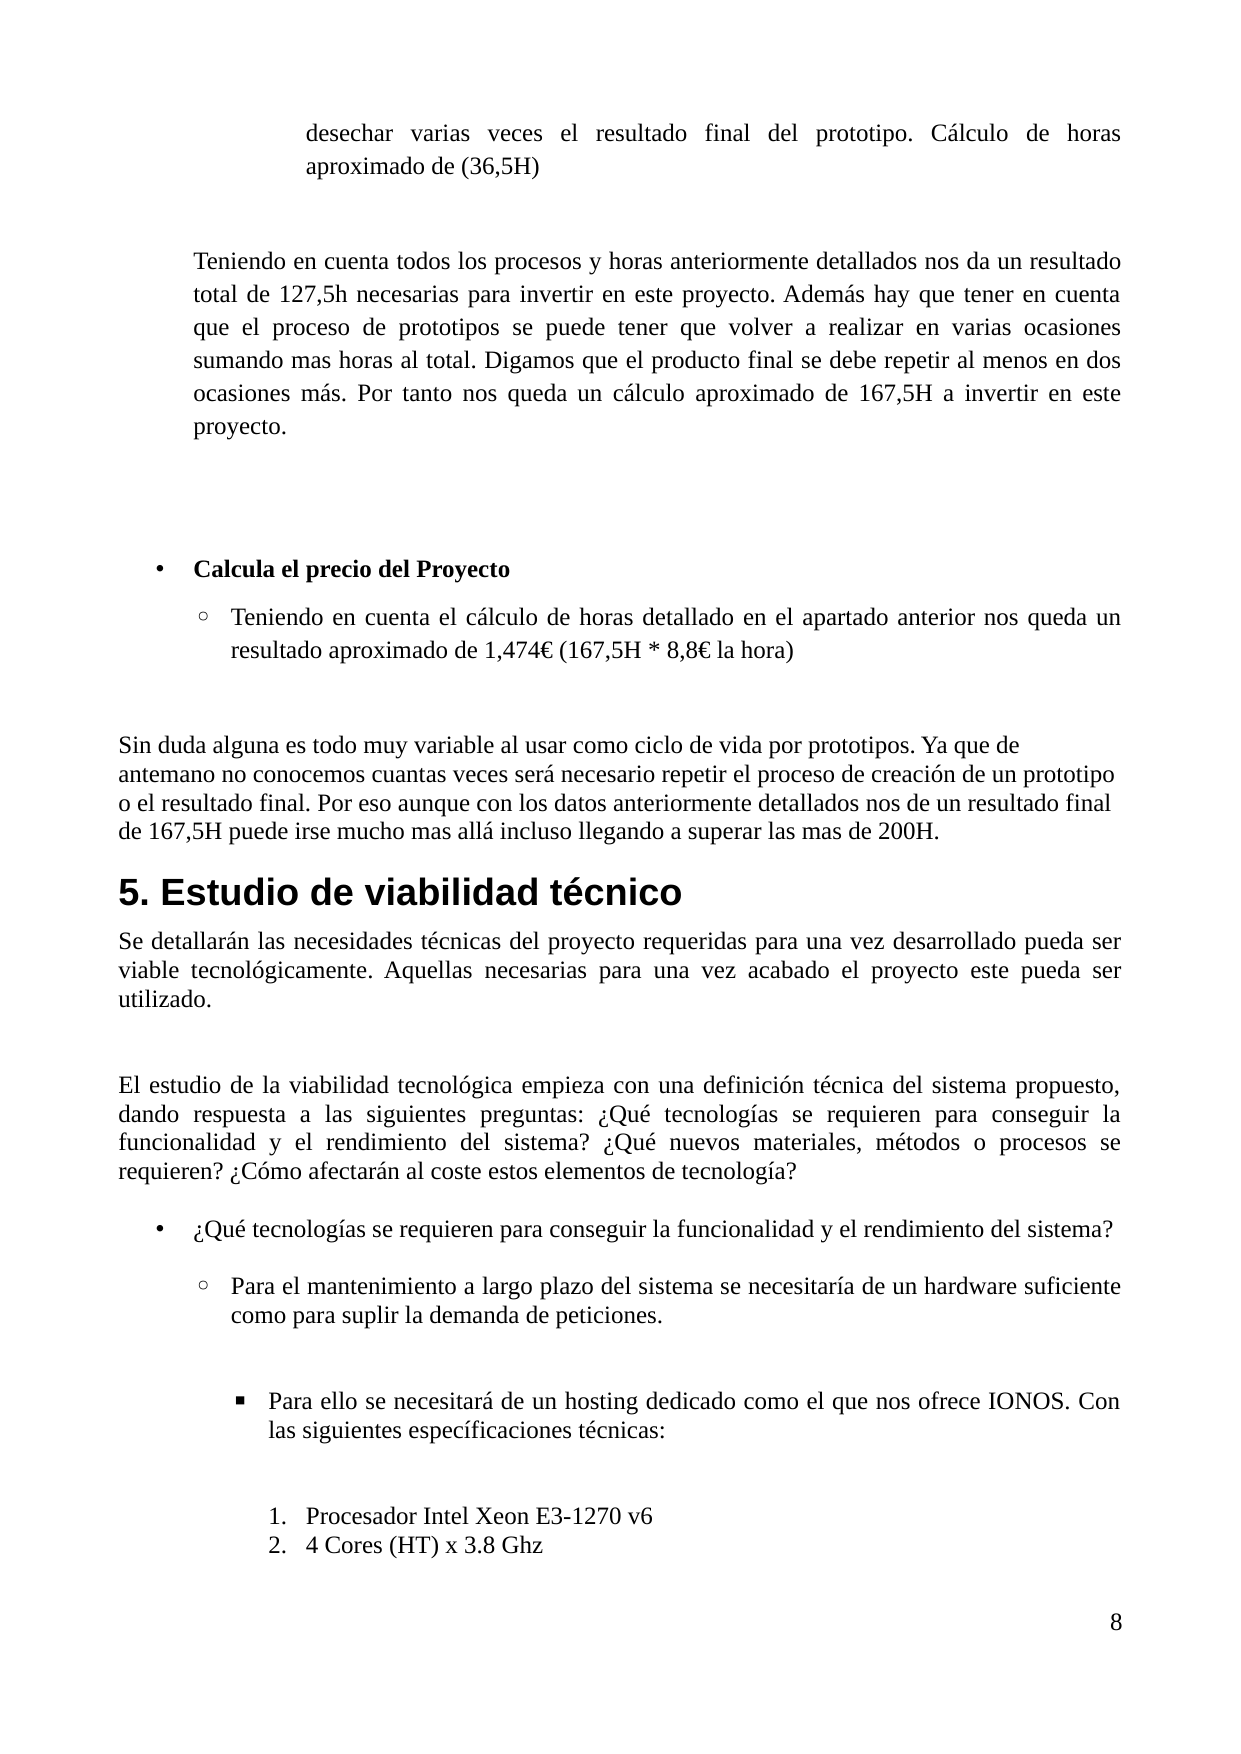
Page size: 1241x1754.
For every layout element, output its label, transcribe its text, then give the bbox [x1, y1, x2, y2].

subtitle 5. Estudio de viabilidad técnico [118, 870, 1122, 914]
list desechar varias veces el resultado final del prototipo. Cálculo de horas aproximado de (36,5H) [268, 118, 1122, 180]
list Para el mantenimiento a largo plazo del sistema se necesitaría de un hardware suficiente como para suplir la demanda de peticiones. [193, 1271, 1122, 1329]
list Teniendo en cuenta el cálculo de horas detallado en el apartado anterior nos queda un resultado aproximado de 1,474€ (167,5H * 8,8€ la hora) [193, 602, 1122, 664]
list Para ello se necesitará de un hosting dedicado como el que nos ofrece IONOS. Con las siguientes específicaciones técnicas: [231, 1386, 1122, 1444]
text Se detallarán las necesidades técnicas del proyecto requeridas para una vez desarrollado pueda ser viable tecnológicamente. Aquellas necesarias para una vez acabado el proyecto este pueda ser utilizado. [118, 926, 1122, 1012]
list Teniendo en cuenta todos los procesos y horas anteriormente detallados nos da un resultado total de 127,5h necesarias para invertir en este proyecto. Además hay que tener en cuenta que el proceso de prototipos se puede tener que volver a realizar en varias ocasiones sumando mas horas al total. Digamos que el producto final se debe repetir al menos en dos ocasiones más. Por tanto nos queda un cálculo aproximado de 167,5H a invertir en este proyecto. [156, 246, 1122, 440]
list Procesador Intel Xeon E3-1270 v6 [268, 1501, 1122, 1530]
list ¿Qué tecnologías se requieren para conseguir la funcionalidad y el rendimiento del sistema? [156, 1214, 1122, 1242]
text El estudio de la viabilidad tecnológica empieza con una definición técnica del sistema propuesto, dando respuesta a las siguientes preguntas: ¿Qué tecnologías se requieren para conseguir la funcionalidad y el rendimiento del sistema? ¿Qué nuevos materiales, métodos o procesos se requieren? ¿Cómo afectarán al coste estos elementos de tecnología? [118, 1070, 1122, 1185]
list Calcula el precio del Proyecto [156, 554, 1122, 583]
list 4 Cores (HT) x 3.8 Ghz [268, 1530, 1122, 1559]
text Sin duda alguna es todo muy variable al usar como ciclo de vida por prototipos. Ya que de antemano no conocemos cuantas veces será necesario repetir el proceso de creación de un prototipo o el resultado final. Por eso aunque con los datos anteriormente detallados nos de un resultado final de 167,5H puede irse mucho mas allá incluso llegando a superar las mas de 200H. [118, 730, 1122, 845]
